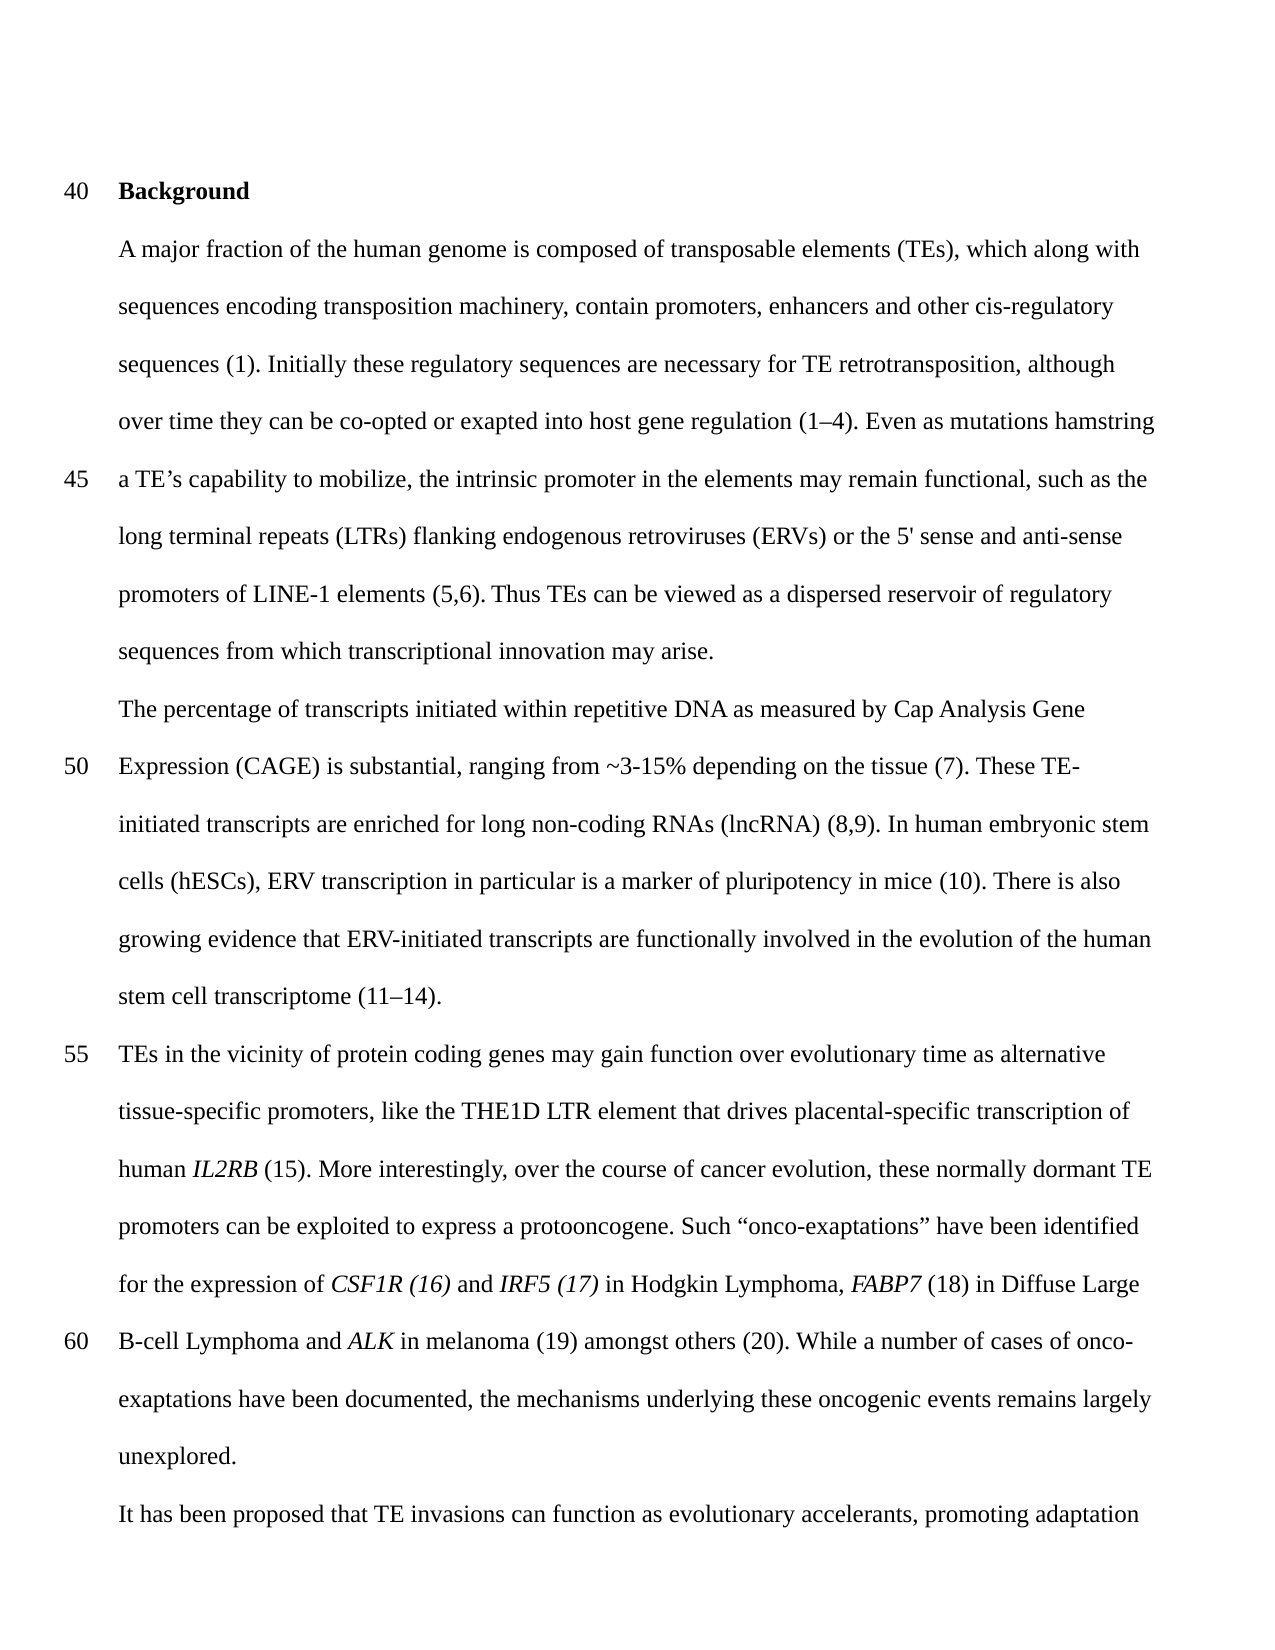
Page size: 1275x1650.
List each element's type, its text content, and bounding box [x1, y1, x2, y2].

text A major fraction of the human genome is composed of transposable elements (TEs), which along with sequences encoding transposition machinery, contain promoters, enhancers and other cis-regulatory sequences (1). Initially these regulatory sequences are necessary for TE retrotransposition, although over time they can be co-opted or exapted into host gene regulation (1–4). Even as mutations hamstring a TE’s capability to mobilize, the intrinsic promoter in the elements may remain functional, such as the long terminal repeats (LTRs) flanking endogenous retroviruses (ERVs) or the 5' sense and anti-sense promoters of LINE-1 elements (5,6). Thus TEs can be viewed as a dispersed reservoir of regulatory sequences from which transcriptional innovation may arise. [118, 234, 1157, 665]
text Background [118, 176, 1157, 205]
text TEs in the vicinity of protein coding genes may gain function over evolutionary time as alternative tissue-specific promoters, like the THE1D LTR element that drives placental-specific transcription of human IL2RB (15). More interestingly, over the course of cancer evolution, these normally dormant TE promoters can be exploited to express a protooncogene. Such “onco-exaptations” have been identified for the expression of CSF1R (16) and IRF5 (17) in Hodgkin Lymphoma, FABP7 (18) in Diffuse Large B-cell Lymphoma and ALK in melanoma (19) amongst others (20). While a number of cases of onco-exaptations have been documented, the mechanisms underlying these oncogenic events remains largely unexplored. [118, 1039, 1157, 1470]
text The percentage of transcripts initiated within repetitive DNA as measured by Cap Analysis Gene Expression (CAGE) is substantial, ranging from ~3-15% depending on the tissue (7). These TE-initiated transcripts are enriched for long non-coding RNAs (lncRNA) (8,9). In human embryonic stem cells (hESCs), ERV transcription in particular is a marker of pluripotency in mice (10). There is also growing evidence that ERV-initiated transcripts are functionally involved in the evolution of the human stem cell transcriptome (11–14). [118, 694, 1157, 1010]
text It has been proposed that TE invasions can function as evolutionary accelerants, promoting adaptation [118, 1499, 1157, 1528]
